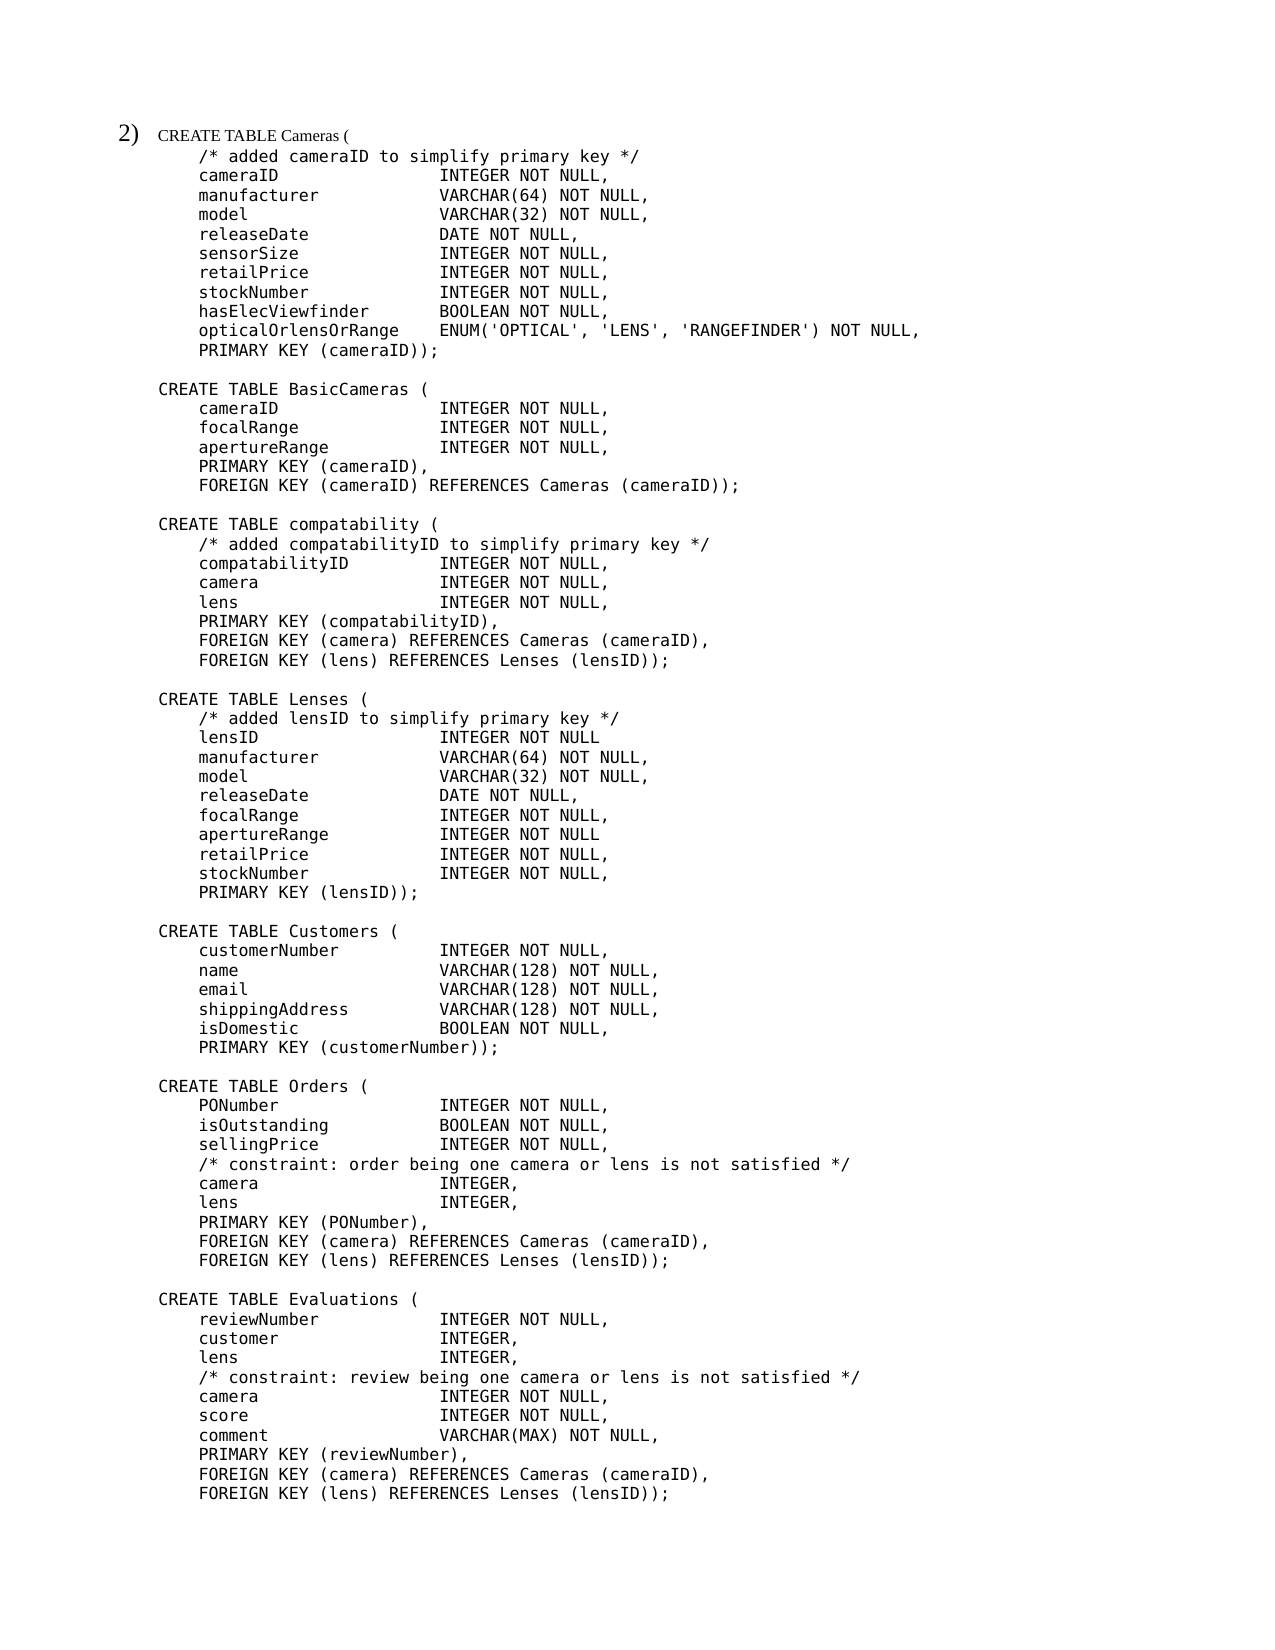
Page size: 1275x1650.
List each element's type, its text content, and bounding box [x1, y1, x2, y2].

text retailPrice INTEGER NOT NULL, [118, 844, 1157, 864]
text /* added lensID to simplify primary key */ [118, 709, 1157, 728]
text /* constraint: order being one camera or lens is not satisfied */ [118, 1154, 1157, 1174]
text email VARCHAR(128) NOT NULL, [118, 980, 1157, 999]
text CREATE TABLE Customers ( [118, 922, 1157, 941]
text lensID INTEGER NOT NULL [118, 728, 1157, 747]
text hasElecViewfinder BOOLEAN NOT NULL, [118, 302, 1157, 321]
text apertureRange INTEGER NOT NULL, [118, 437, 1157, 457]
text reviewNumber INTEGER NOT NULL, [118, 1309, 1157, 1329]
text model VARCHAR(32) NOT NULL, [118, 767, 1157, 786]
text apertureRange INTEGER NOT NULL [118, 825, 1157, 844]
text focalRange INTEGER NOT NULL, [118, 418, 1157, 437]
text name VARCHAR(128) NOT NULL, [118, 961, 1157, 980]
text isDomestic BOOLEAN NOT NULL, [118, 1019, 1157, 1038]
text retailPrice INTEGER NOT NULL, [118, 263, 1157, 282]
text PRIMARY KEY (compatabilityID), [118, 612, 1157, 631]
text FOREIGN KEY (lens) REFERENCES Lenses (lensID)); [118, 1251, 1157, 1271]
text releaseDate DATE NOT NULL, [118, 224, 1157, 244]
text /* added cameraID to simplify primary key */ [118, 147, 1157, 166]
text isOutstanding BOOLEAN NOT NULL, [118, 1116, 1157, 1135]
text customerNumber INTEGER NOT NULL, [118, 941, 1157, 961]
text opticalOrlensOrRange ENUM('OPTICAL', 'LENS', 'RANGEFINDER') NOT NULL, [118, 321, 1157, 341]
text FOREIGN KEY (cameraID) REFERENCES Cameras (cameraID)); [118, 476, 1157, 496]
text FOREIGN KEY (lens) REFERENCES Lenses (lensID)); [118, 651, 1157, 670]
text stockNumber INTEGER NOT NULL, [118, 282, 1157, 302]
text CREATE TABLE Evaluations ( [118, 1290, 1157, 1309]
text camera INTEGER NOT NULL, [118, 573, 1157, 592]
text PRIMARY KEY (reviewNumber), [118, 1445, 1157, 1464]
text FOREIGN KEY (lens) REFERENCES Lenses (lensID)); [118, 1484, 1157, 1503]
text sellingPrice INTEGER NOT NULL, [118, 1135, 1157, 1154]
text model VARCHAR(32) NOT NULL, [118, 205, 1157, 224]
text PRIMARY KEY (PONumber), [118, 1212, 1157, 1232]
text comment VARCHAR(MAX) NOT NULL, [118, 1426, 1157, 1445]
text sensorSize INTEGER NOT NULL, [118, 244, 1157, 263]
text /* constraint: review being one camera or lens is not satisfied */ [118, 1367, 1157, 1387]
text PRIMARY KEY (cameraID), [118, 457, 1157, 476]
text CREATE TABLE BasicCameras ( [118, 379, 1157, 399]
text lens INTEGER, [118, 1348, 1157, 1367]
text FOREIGN KEY (camera) REFERENCES Cameras (cameraID), [118, 631, 1157, 651]
text FOREIGN KEY (camera) REFERENCES Cameras (cameraID), [118, 1464, 1157, 1484]
text manufacturer VARCHAR(64) NOT NULL, [118, 747, 1157, 767]
text PRIMARY KEY (lensID)); [118, 883, 1157, 902]
text PRIMARY KEY (cameraID)); [118, 341, 1157, 360]
text score INTEGER NOT NULL, [118, 1406, 1157, 1426]
text focalRange INTEGER NOT NULL, [118, 806, 1157, 825]
text CREATE TABLE Orders ( [118, 1077, 1157, 1096]
text stockNumber INTEGER NOT NULL, [118, 864, 1157, 883]
text shippingAddress VARCHAR(128) NOT NULL, [118, 999, 1157, 1019]
text lens INTEGER, [118, 1193, 1157, 1212]
text customer INTEGER, [118, 1329, 1157, 1348]
text releaseDate DATE NOT NULL, [118, 786, 1157, 806]
text manufacturer VARCHAR(64) NOT NULL, [118, 186, 1157, 205]
text CREATE TABLE compatability ( [118, 515, 1157, 534]
text PRIMARY KEY (customerNumber)); [118, 1038, 1157, 1057]
text /* added compatabilityID to simplify primary key */ [118, 534, 1157, 554]
text 2) CREATE TABLE Cameras ( [118, 118, 1157, 147]
text FOREIGN KEY (camera) REFERENCES Cameras (cameraID), [118, 1232, 1157, 1251]
text cameraID INTEGER NOT NULL, [118, 399, 1157, 418]
text lens INTEGER NOT NULL, [118, 592, 1157, 612]
text camera INTEGER NOT NULL, [118, 1387, 1157, 1406]
text CREATE TABLE Lenses ( [118, 689, 1157, 709]
text camera INTEGER, [118, 1174, 1157, 1193]
text compatabilityID INTEGER NOT NULL, [118, 554, 1157, 573]
text cameraID INTEGER NOT NULL, [118, 166, 1157, 186]
text PONumber INTEGER NOT NULL, [118, 1096, 1157, 1116]
